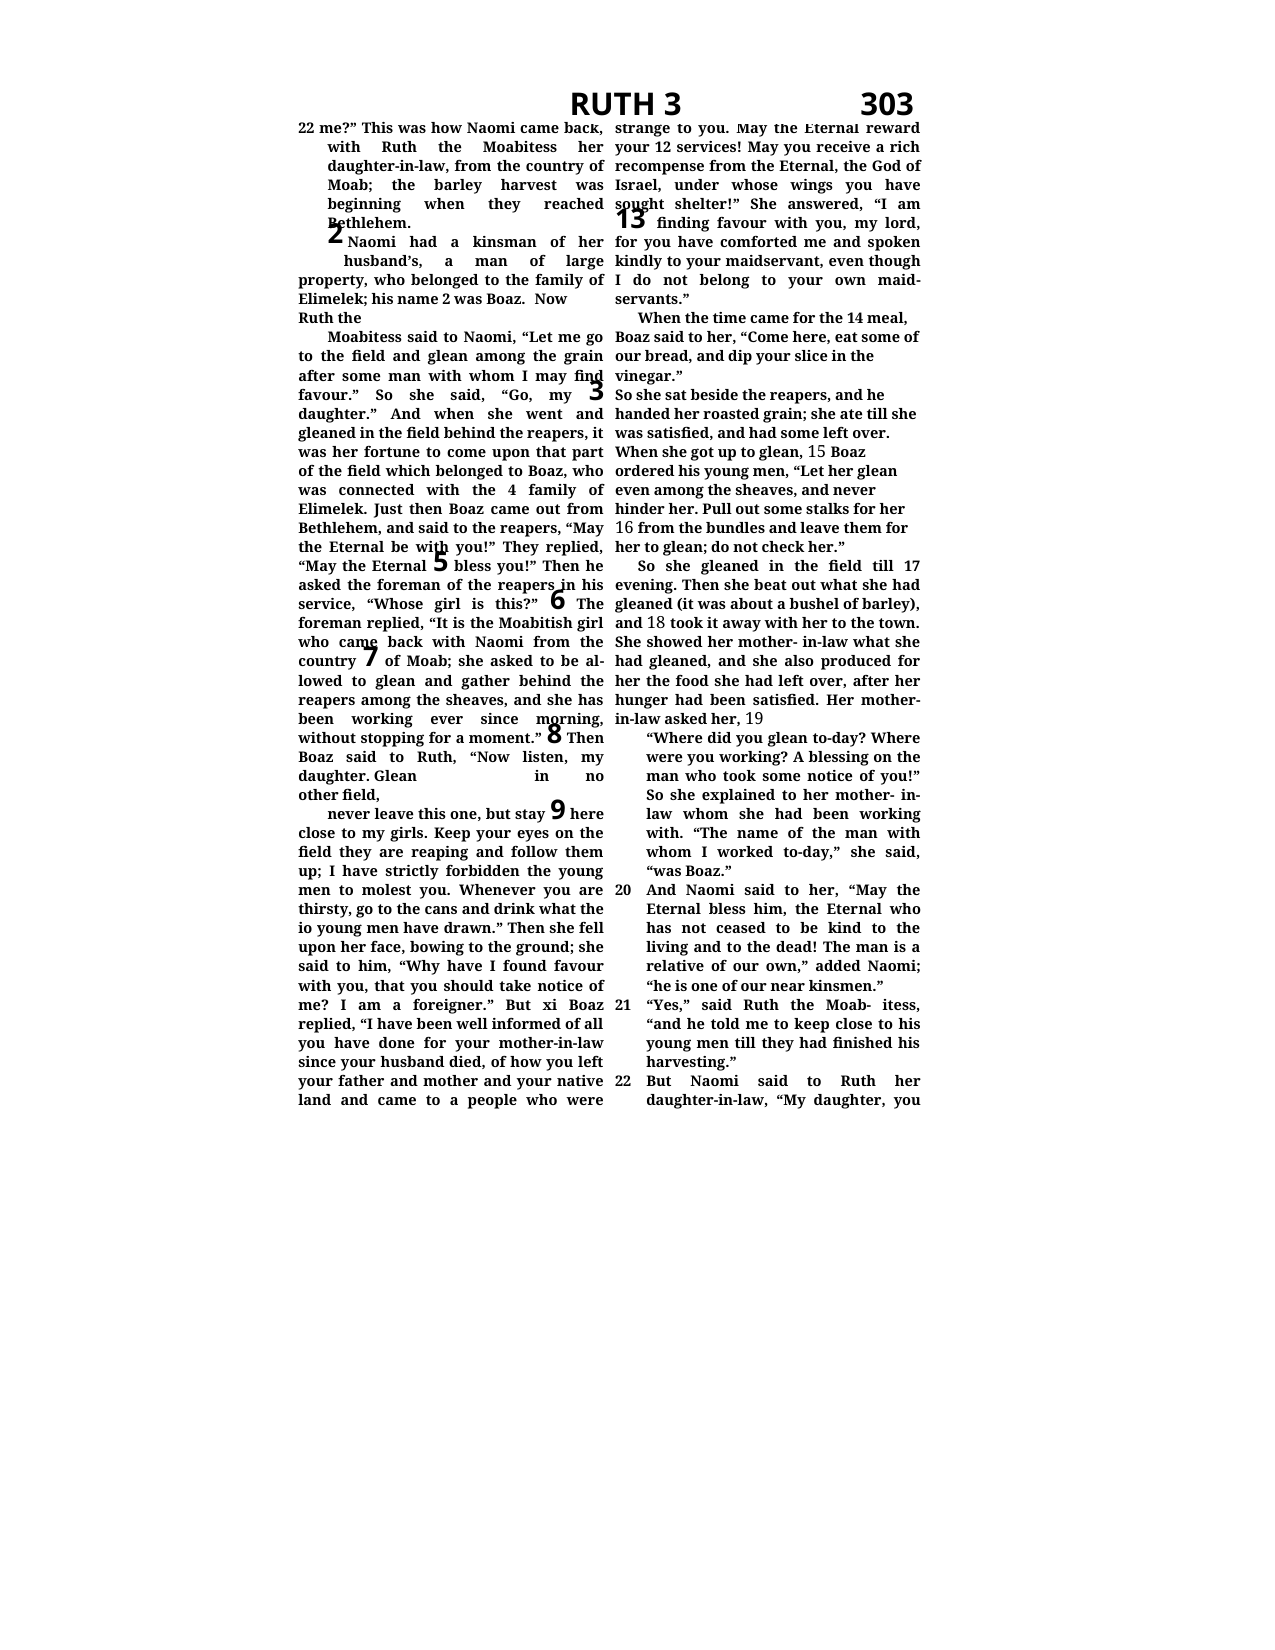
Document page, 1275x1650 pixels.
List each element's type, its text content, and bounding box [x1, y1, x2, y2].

text 22 me?” This was how Naomi came back, with Ruth the Moabitess her daughter-in-law, from the country of Moab; the barley harvest was beginning when they reached Bethlehem. [298, 118, 604, 232]
text When the time came for the 14 meal, Boaz said to her, “Come here, eat some of our bread, and dip your slice in the vinegar.” [615, 308, 921, 385]
list And Naomi said to her, “May the Eternal bless him, the Eter­nal who has not ceased to be kind to the living and to the dead! The man is a relative of our own,” added Naomi; “he is one of our near kinsmen.” [615, 880, 921, 995]
text So she gleaned in the field till 17 evening. Then she beat out what she had gleaned (it was about a bushel of barley), and 18 took it away with her to the town. She showed her mother- in-law what she had gleaned, and she also produced for her the food she had left over, after her hunger had been satisfied. Her mother-in-law asked her, 19 [615, 556, 921, 728]
list “Yes,” said Ruth the Moab- itess, “and he told me to keep close to his young men till they had finished his harvesting.” [615, 995, 921, 1071]
text So she sat beside the reapers, and he handed her roasted grain; she ate till she was satis­fied, and had some left over. When she got up to glean, 15 Boaz ordered his young men, “Let her glean even among the sheaves, and never hinder her. Pull out some stalks for her 16 from the bundles and leave them for her to glean; do not check her.” [615, 385, 921, 556]
list But Naomi said to Ruth her daughter-in-law, “My daugh­ter, you [615, 1071, 921, 1109]
text 2 Naomi had a kinsman of her husband’s, a man of large property, who belonged to the family of Elimelek; his name 2 was Boaz. Now Ruth the [298, 232, 604, 328]
text Moabitess said to Naomi, “Let me go to the field and glean among the grain after some man with whom I may find favour.” So she said, “Go, my 3 daughter.” And when she went and gleaned in the field behind the reapers, it was her fortune to come upon that part of the field which belonged to Boaz, who was connected with the 4 family of Elimelek. Just then Boaz came out from Bethle­hem, and said to the reapers, “May the Eternal be with you!” They replied, “May the Eternal 5 bless you!” Then he asked the foreman of the reapers in his service, “Whose girl is this?” 6 The foreman replied, “It is the Moabitish girl who came back with Naomi from the country 7 of Moab; she asked to be al­lowed to glean and gather be­hind the reapers among the sheaves, and she has been working ever since morning, without stopping for a moment.” 8 Then Boaz said to Ruth, “Now listen, my daughter. Glean in no other field, [298, 328, 604, 804]
text “Where did you glean to-day? Where were you working? A blessing on the man who took some notice of you!” So she explained to her mother- in-law whom she had been working with. “The name of the man with whom I worked to-day,” she said, “was Boaz.” [646, 728, 921, 880]
text never leave this one, but stay 9 here close to my girls. Keep your eyes on the field they are reaping and follow them up; I have strictly forbidden the young men to molest you. Whenever you are thirsty, go to the cans and drink what the io young men have drawn.” Then she fell upon her face, bowing to the ground; she said to him, “Why have I found favour with you, that you should take notice of me? I am a foreigner.” But xi Boaz replied, “I have been well informed of all you have done for your mother-in-law since your husband died, of how you left your father and mother and your native land and came to a people who were [298, 804, 604, 1109]
text strange to you. May the Eternal reward your 12 services! May you receive a rich recompense from the Eter­nal, the God of Israel, under whose wings you have sought shelter!” She answered, “I am 13 finding favour with you, my lord, for you have comforted me and spoken kindly to your maid­servant, even though I do not belong to your own maid­servants.” [615, 118, 921, 308]
